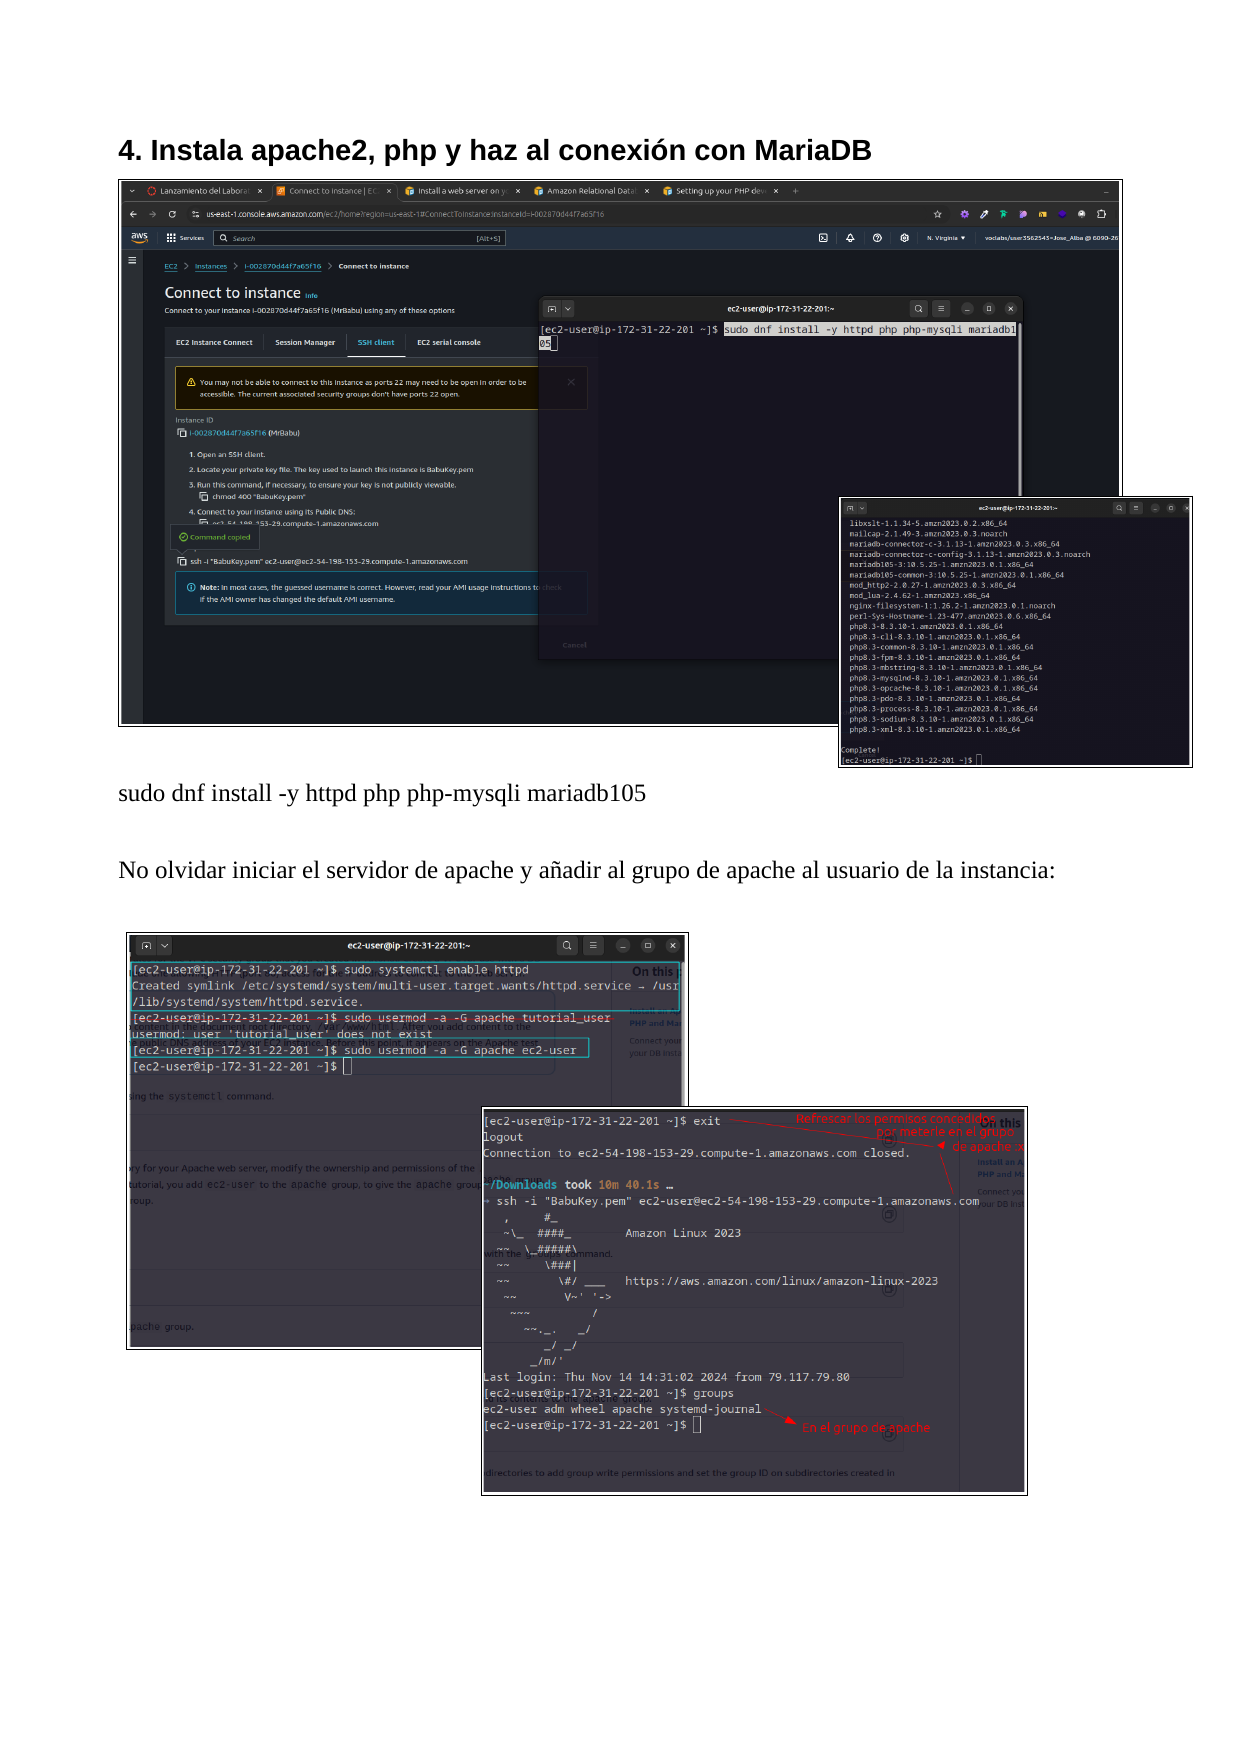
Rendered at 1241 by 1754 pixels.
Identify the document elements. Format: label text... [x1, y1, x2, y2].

picture [840, 498, 1190, 765]
picture [121, 181, 1119, 724]
table_header sudo dnf install -y httpd php php-mysqli mariadb105 [118, 779, 1122, 807]
picture [483, 1109, 1025, 1492]
subtitle 4. Instala apache2, php y haz al conexión con MariaDB [118, 133, 1122, 166]
picture [129, 935, 685, 1347]
text No olvidar iniciar el servidor de apache y añadir al grupo de apache al usuario de la instancia: [118, 855, 1122, 1381]
text [482, 1107, 1027, 1495]
